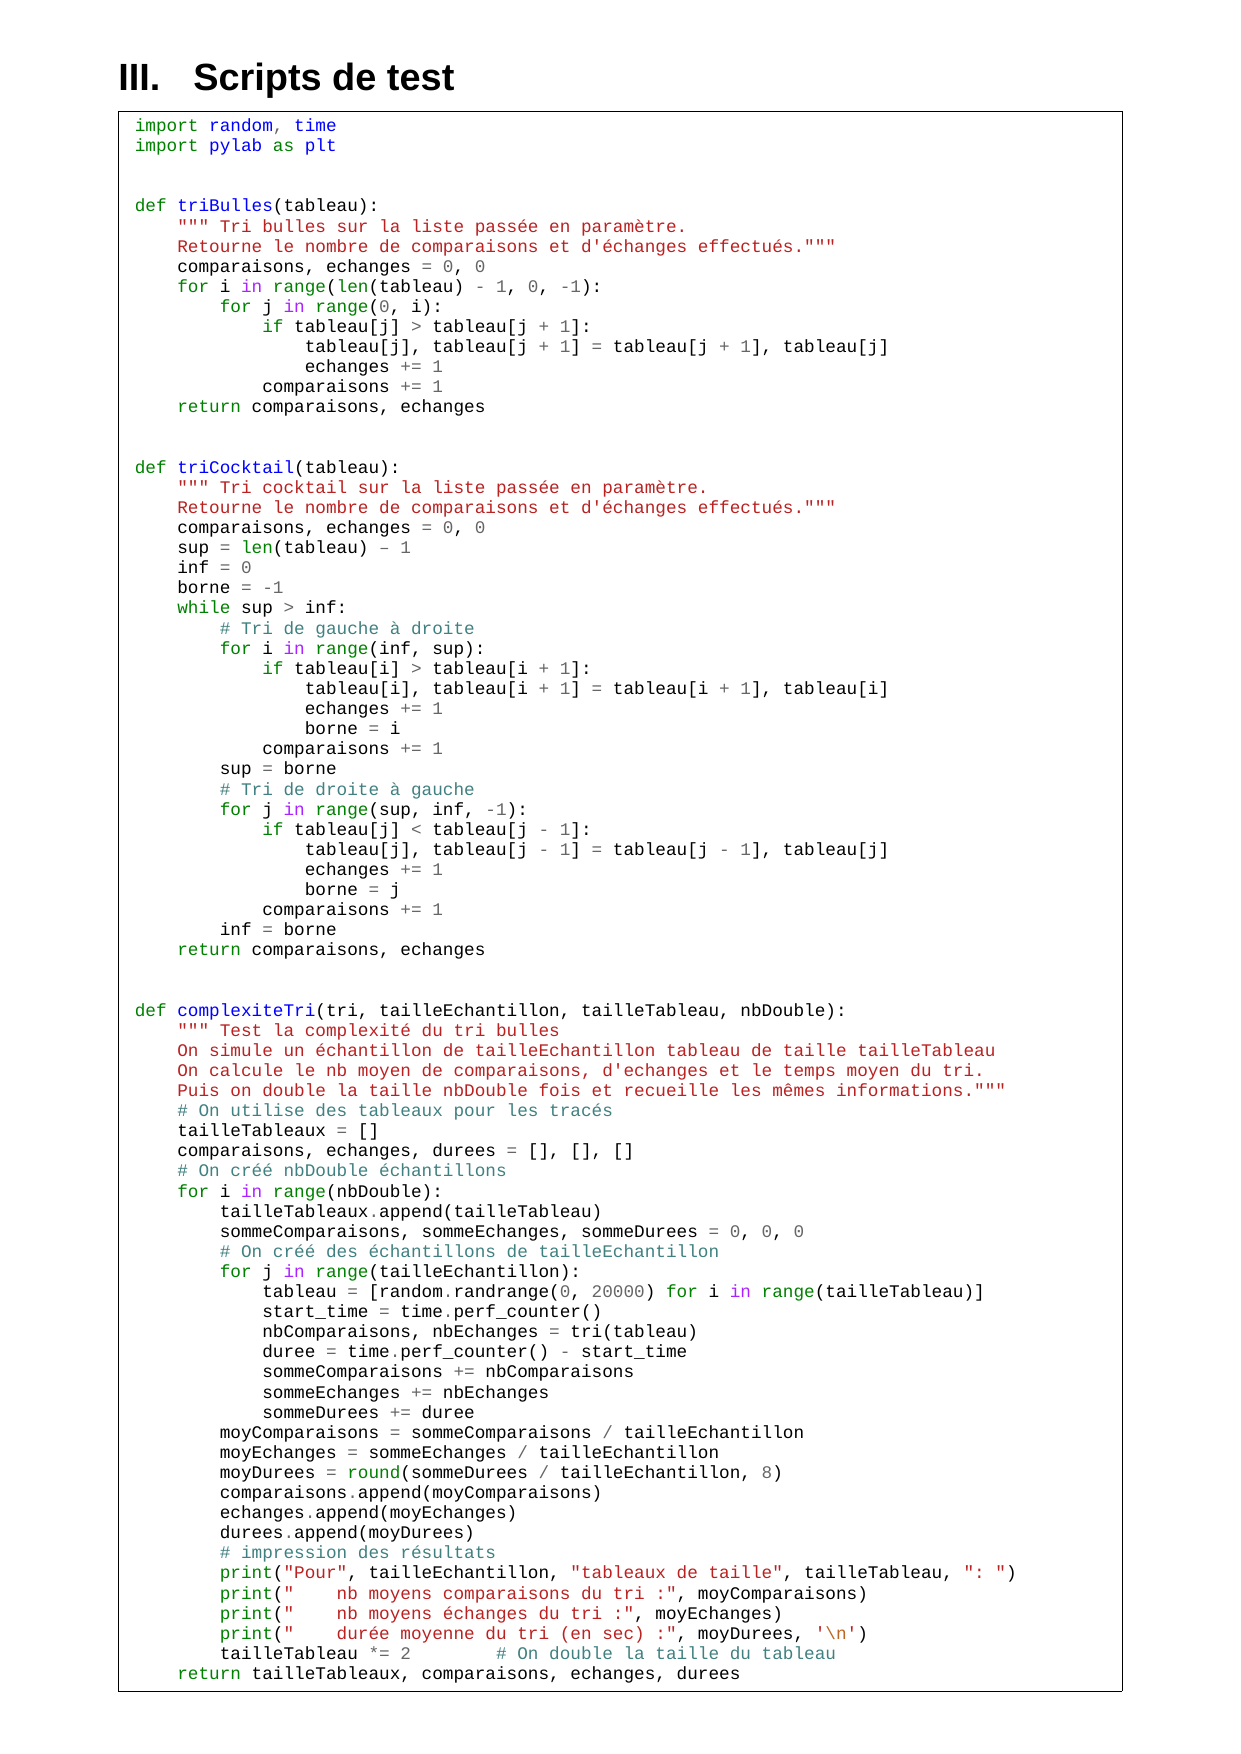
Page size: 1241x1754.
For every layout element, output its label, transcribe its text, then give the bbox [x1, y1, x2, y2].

table_header import random, time import pylab as plt def triBulles(tableau): """ Tri bulles sur la liste passée en paramètre. Retourne le nombre de comparaisons et d'échanges effectués.""" comparaisons, echanges = 0, 0 for i in range(len(tableau) - 1, 0, -1): for j in range(0, i): if tableau[j] > tableau[j + 1]: tableau[j], tableau[j + 1] = tableau[j + 1], tableau[j] echanges += 1 comparaisons += 1 return comparaisons, echanges def triCocktail(tableau): """ Tri cocktail sur la liste passée en paramètre. Retourne le nombre de comparaisons et d'échanges effectués.""" comparaisons, echanges = 0, 0 sup = len(tableau) – 1 inf = 0 borne = -1 while sup > inf: # Tri de gauche à droite for i in range(inf, sup): if tableau[i] > tableau[i + 1]: tableau[i], tableau[i + 1] = tableau[i + 1], tableau[i] echanges += 1 borne = i comparaisons += 1 sup = borne # Tri de droite à gauche for j in range(sup, inf, -1): if tableau[j] < tableau[j - 1]: tableau[j], tableau[j - 1] = tableau[j - 1], tableau[j] echanges += 1 borne = j comparaisons += 1 inf = borne return comparaisons, echanges def complexiteTri(tri, tailleEchantillon, tailleTableau, nbDouble): """ Test la complexité du tri bulles On simule un échantillon de tailleEchantillon tableau de taille tailleTableau On calcule le nb moyen de comparaisons, d'echanges et le temps moyen du tri. Puis on double la taille nbDouble fois et recueille les mêmes informations.""" # On utilise des tableaux pour les tracés tailleTableaux = [] comparaisons, echanges, durees = [], [], [] # On créé nbDouble échantillons for i in range(nbDouble): tailleTableaux.append(tailleTableau) sommeComparaisons, sommeEchanges, sommeDurees = 0, 0, 0 # On créé des échantillons de tailleEchantillon for j in range(tailleEchantillon): tableau = [random.randrange(0, 20000) for i in range(tailleTableau)] start_time = time.perf_counter() nbComparaisons, nbEchanges = tri(tableau) duree = time.perf_counter() - start_time sommeComparaisons += nbComparaisons sommeEchanges += nbEchanges sommeDurees += duree moyComparaisons = sommeComparaisons / tailleEchantillon moyEchanges = sommeEchanges / tailleEchantillon moyDurees = round(sommeDurees / tailleEchantillon, 8) comparaisons.append(moyComparaisons) echanges.append(moyEchanges) durees.append(moyDurees) # impression des résultats print("Pour", tailleEchantillon, "tableaux de taille", tailleTableau, ": ") print(" nb moyens comparaisons du tri :", moyComparaisons) print(" nb moyens échanges du tri :", moyEchanges) print(" durée moyenne du tri (en sec) :", moyDurees, '\n') tailleTableau *= 2 # On double la taille du tableau return tailleTableaux, comparaisons, echanges, durees [119, 112, 1122, 1691]
subtitle Scripts de test [118, 55, 1122, 98]
